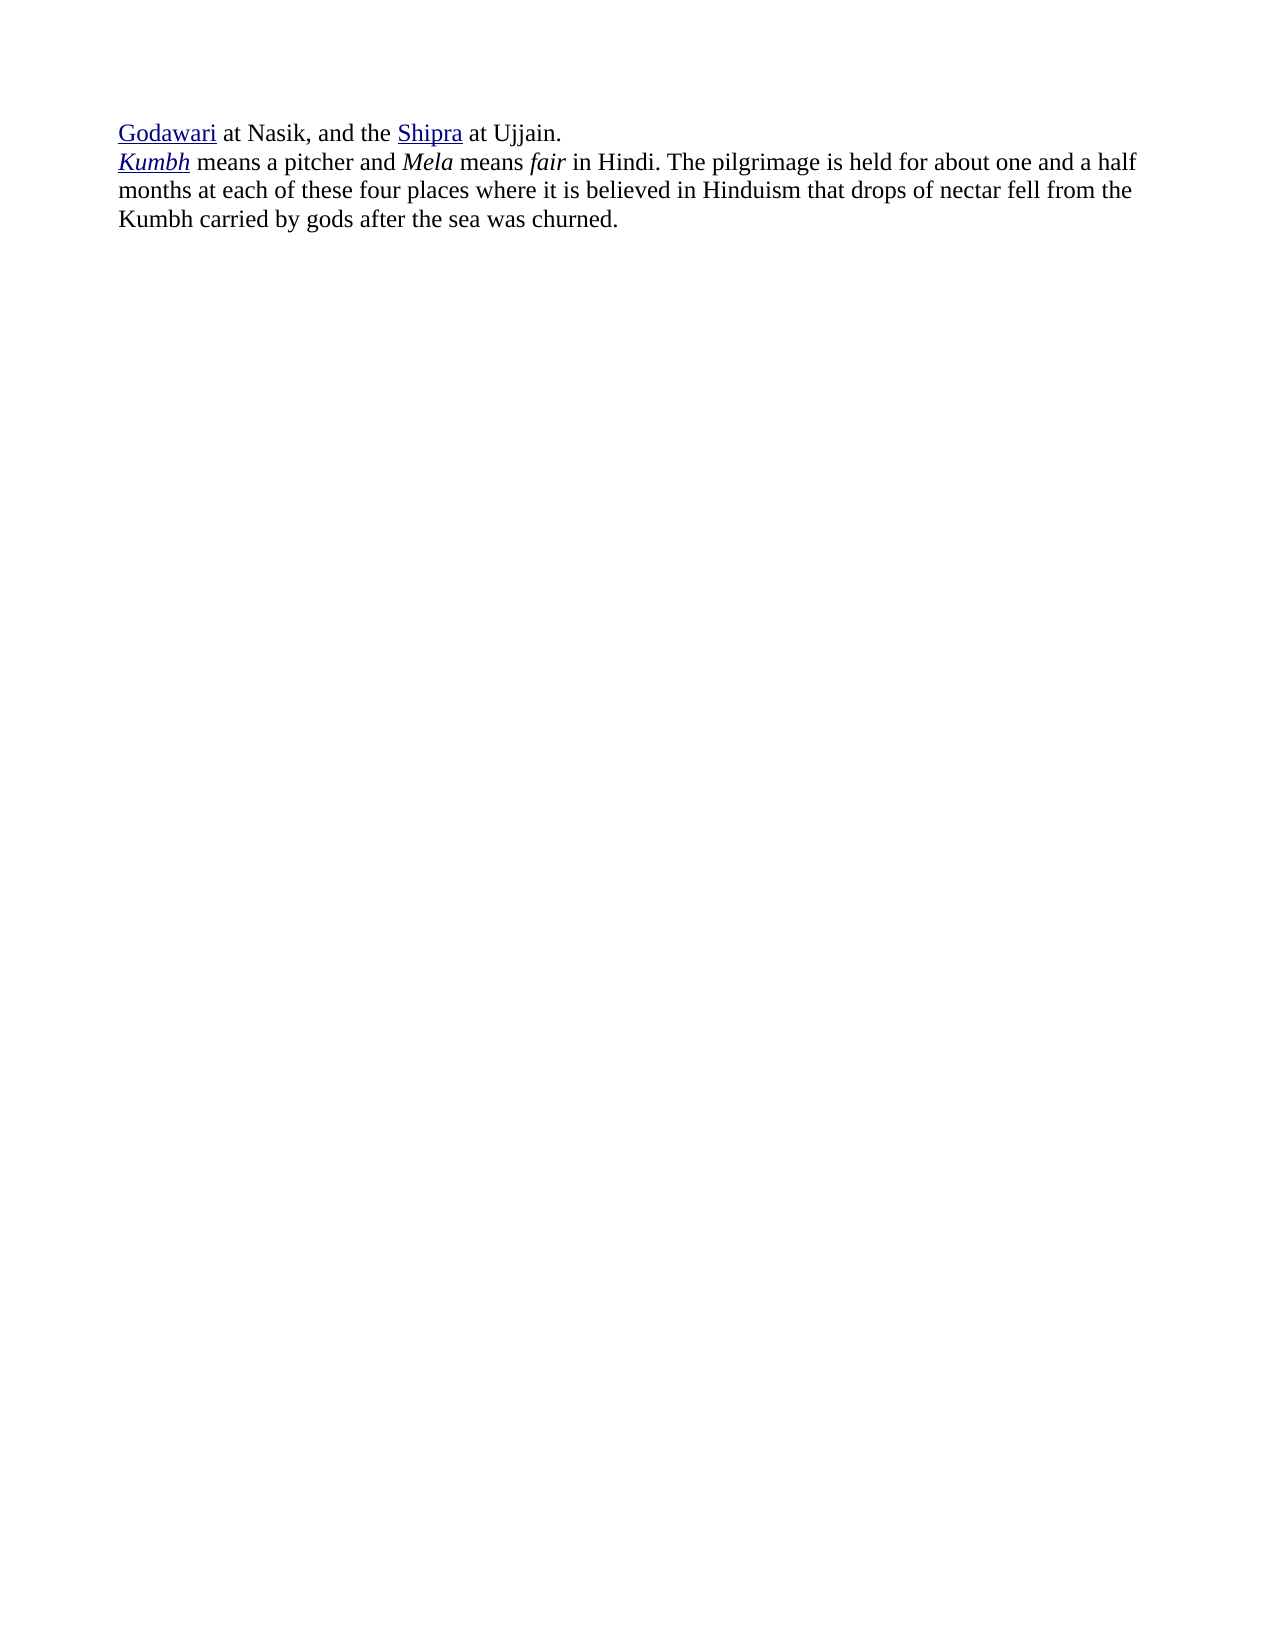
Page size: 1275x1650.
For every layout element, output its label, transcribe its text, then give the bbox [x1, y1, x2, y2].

text Godawari at Nasik, and the Shipra at Ujjain. [118, 118, 1157, 147]
text Kumbh means a pitcher and Mela means fair in Hindi. The pilgrimage is held for about one and a half months at each of these four places where it is believed in Hinduism that drops of nectar fell from the Kumbh carried by gods after the sea was churned. [118, 147, 1157, 233]
